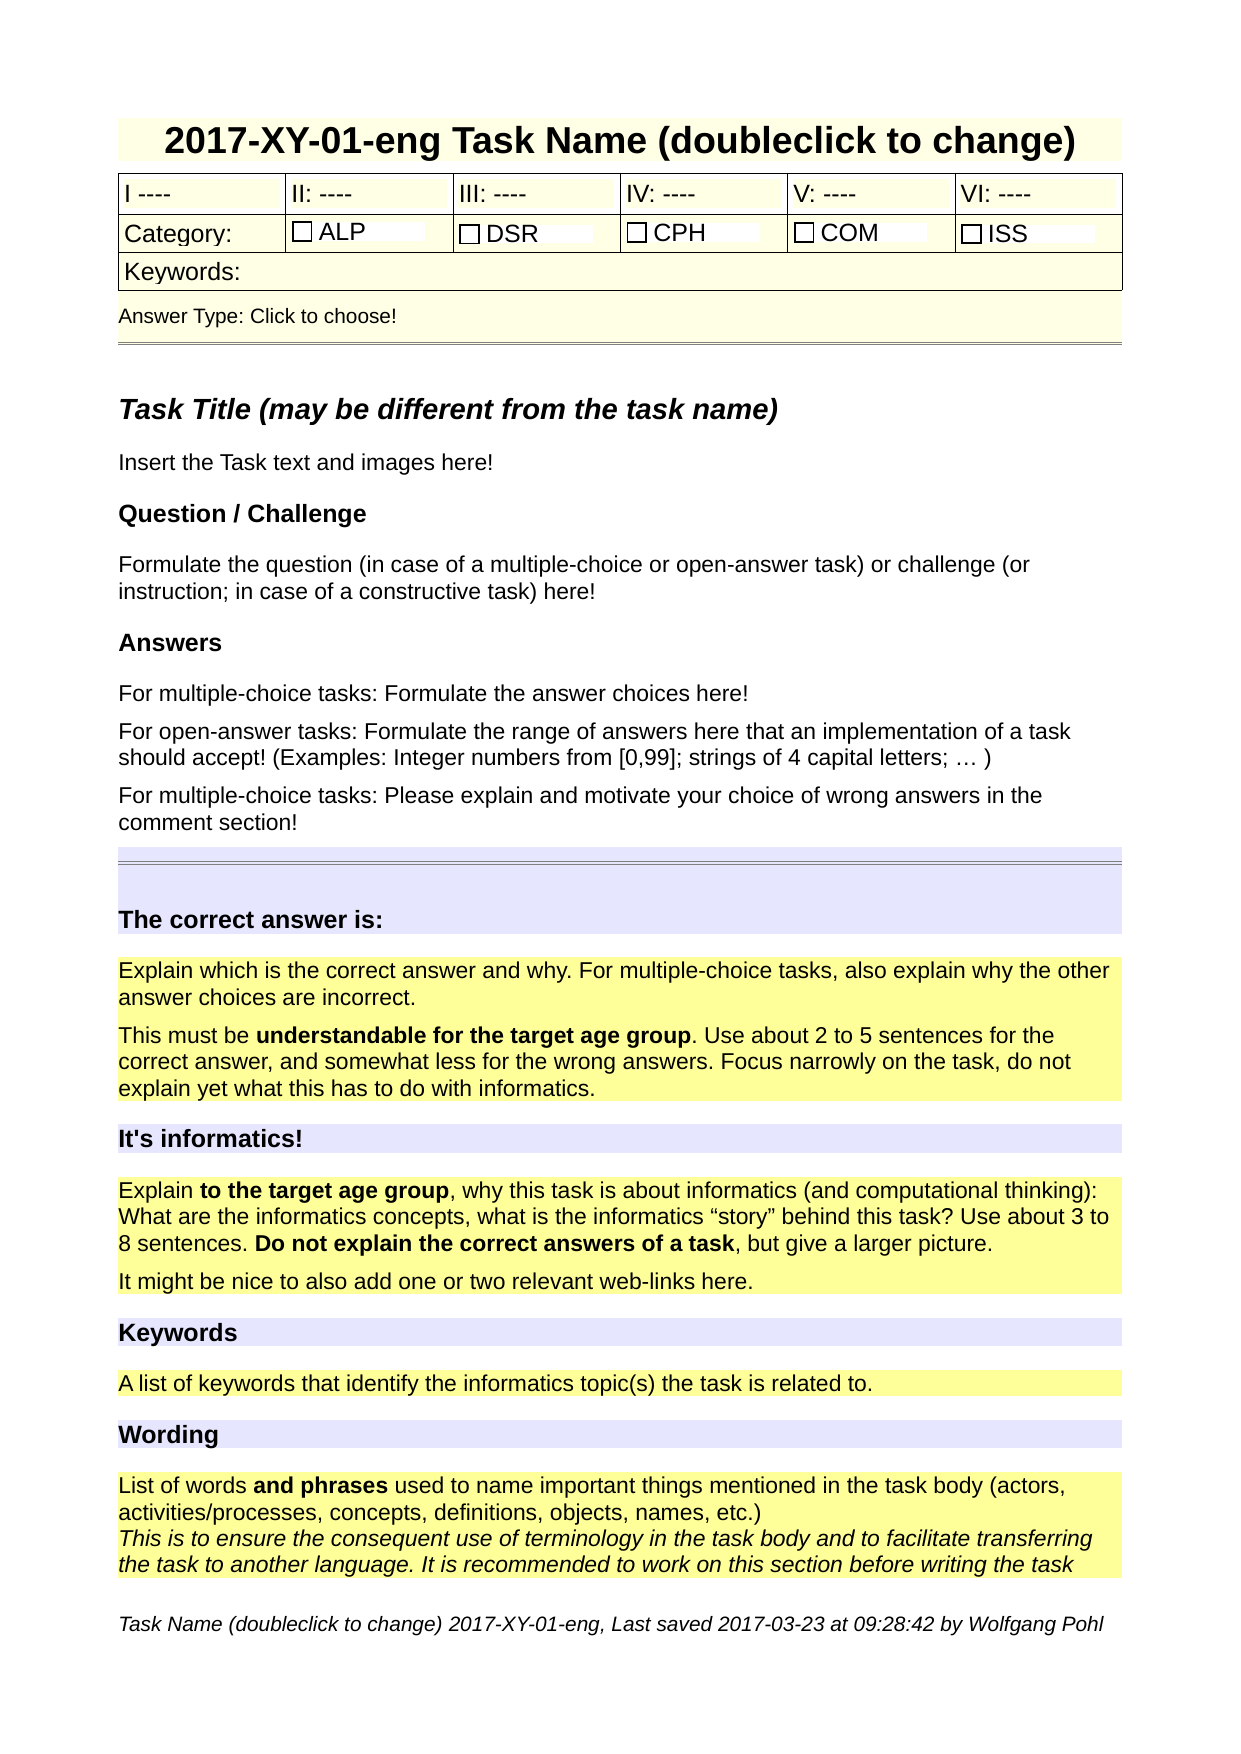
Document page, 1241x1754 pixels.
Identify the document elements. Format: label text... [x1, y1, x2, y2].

text Explain to the target age group, why this task is about informatics (and computational thinking): What are the informatics concepts, what is the informatics “story” behind this task? Use about 3 to 8 sentences. Do not explain the correct answers of a task, but give a larger picture. [118, 1177, 1122, 1256]
title 2017-XY-01-eng Task Name (doubleclick to change) [118, 118, 1122, 161]
text This must be understandable for the target age group. Use about 2 to 5 sentences for the correct answer, and somewhat less for the wrong answers. Focus narrowly on the task, do not explain yet what this has to do with informatics. [118, 1022, 1122, 1101]
table_header IV: ---- [621, 174, 787, 213]
table_header V: ---- [788, 174, 955, 213]
table_header II: ---- [286, 174, 453, 213]
text Insert the Task text and images here! [118, 449, 1122, 475]
table_header [788, 215, 955, 252]
text For multiple-choice tasks: Please explain and motivate your choice of wrong answers in the comment section! [118, 782, 1122, 835]
table_header VI: ---- [956, 174, 1122, 213]
text List of words and phrases used to name important things mentioned in the task body (actors, activities/processes, concepts, definitions, objects, names, etc.) This is to ensure the consequent use of terminology in the task body and to facilitate transferring the task to another language. It is recommended to work on this section before writing the task [118, 1472, 1122, 1578]
text Formulate the question (in case of a multiple-choice or open-answer task) or challenge (or instruction; in case of a constructive task) here! [118, 551, 1122, 604]
table_header [621, 215, 787, 252]
text A list of keywords that identify the informatics topic(s) the task is related to. [118, 1370, 1122, 1396]
text For multiple-choice tasks: Formulate the answer choices here! [118, 680, 1122, 706]
text Answer Type: Click to choose! [118, 304, 1122, 328]
table_header I ---- [119, 174, 285, 213]
subtitle Question / Challenge [118, 499, 1122, 528]
table_cell Keywords: [119, 253, 1122, 289]
table_header [454, 215, 620, 252]
text For open-answer tasks: Formulate the range of answers here that an implementation of a task should accept! (Examples: Integer numbers from [0,99]; strings of 4 capital letters; … ) [118, 718, 1122, 771]
subtitle Keywords [118, 1317, 1122, 1346]
subtitle It's informatics! [118, 1124, 1122, 1153]
text It might be nice to also add one or two relevant web-links here. [118, 1268, 1122, 1294]
table_header Category: [119, 215, 285, 252]
text Explain which is the correct answer and why. For multiple-choice tasks, also explain why the other answer choices are incorrect. [118, 957, 1122, 1010]
subtitle The correct answer is: [118, 905, 1122, 934]
subtitle Task Title (may be different from the task name) [118, 392, 1122, 425]
table_header III: ---- [454, 174, 620, 213]
subtitle Answers [118, 627, 1122, 656]
table_header [956, 215, 1122, 252]
table_header [286, 215, 453, 252]
subtitle Wording [118, 1420, 1122, 1448]
